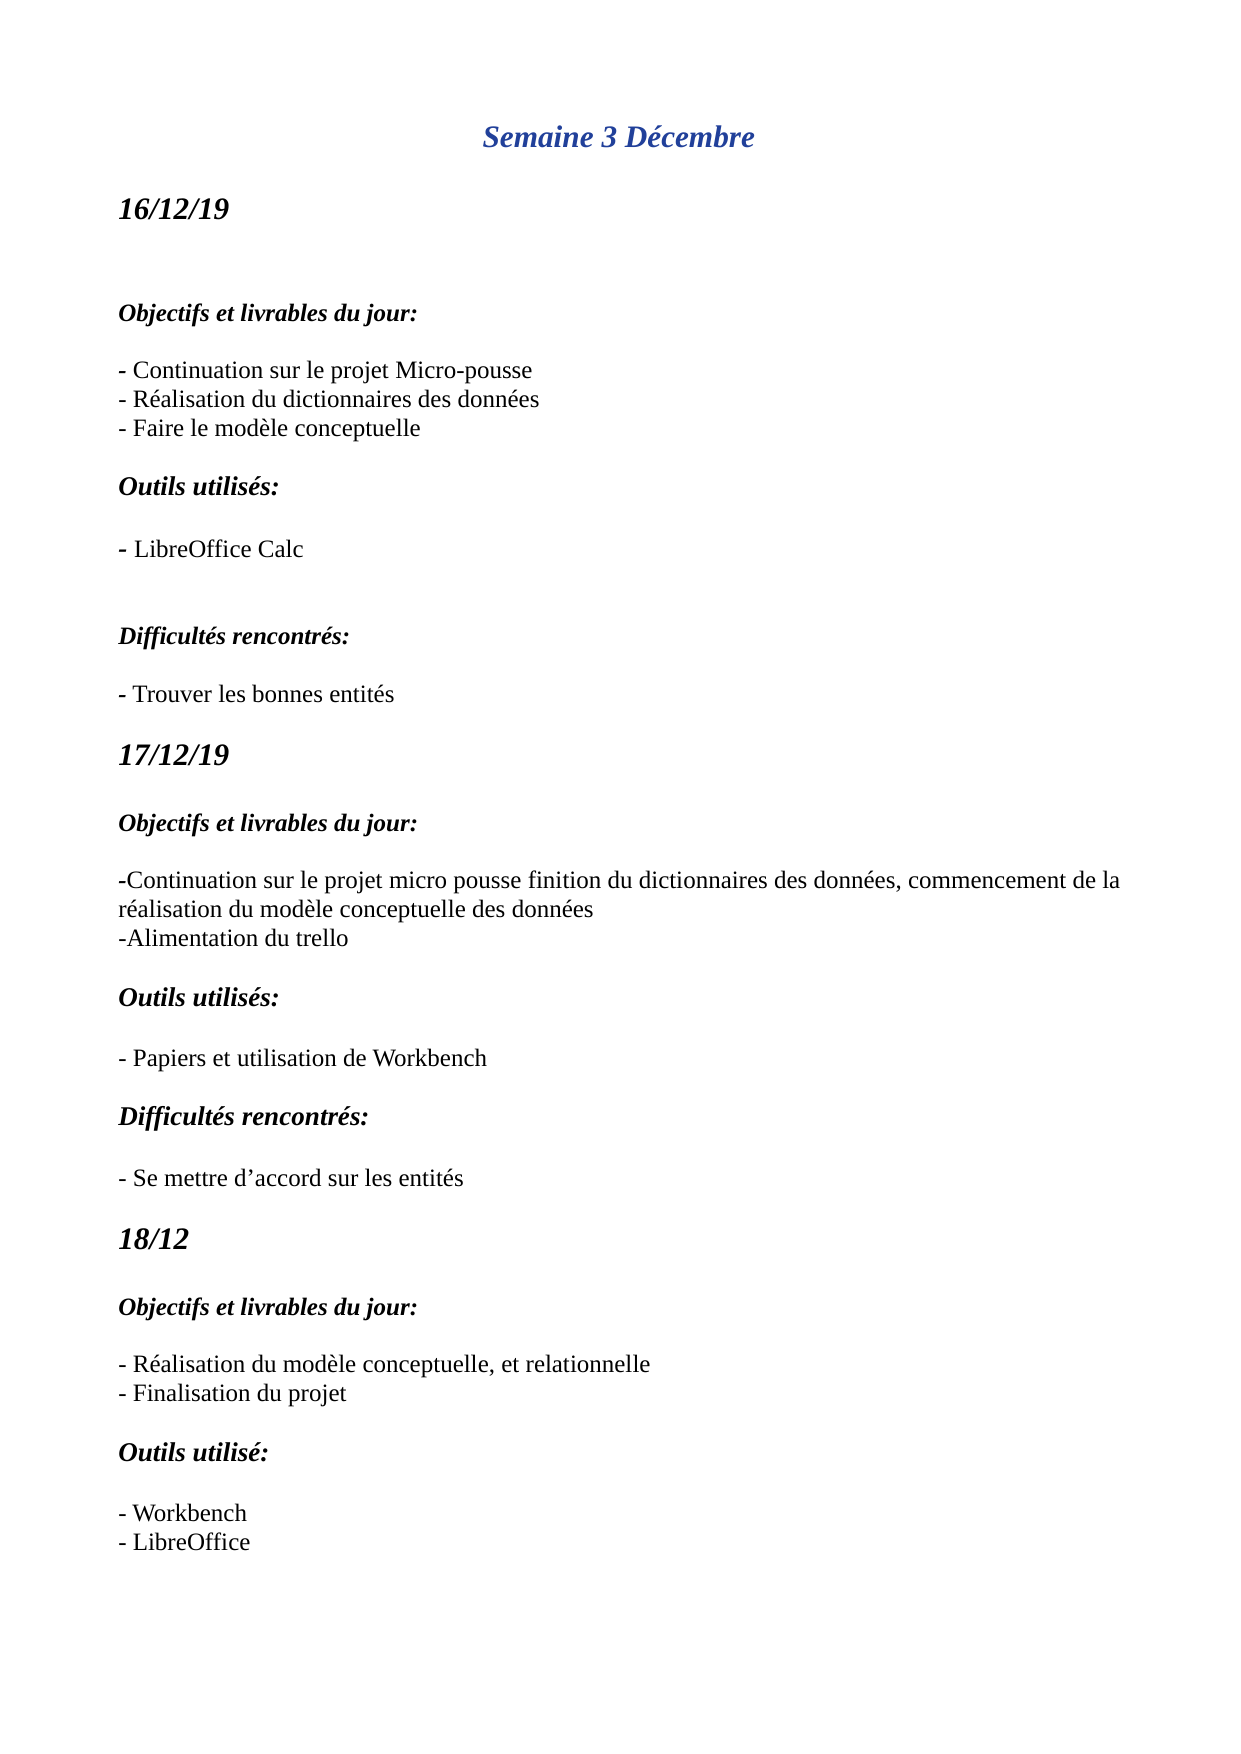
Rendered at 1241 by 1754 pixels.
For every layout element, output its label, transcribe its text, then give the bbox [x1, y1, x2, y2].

text - Finalisation du projet [118, 1378, 1122, 1407]
text Outils utilisé: [118, 1436, 1122, 1467]
text - Réalisation du modèle conceptuelle, et relationnelle [118, 1349, 1122, 1378]
text - Faire le modèle conceptuelle [118, 413, 1122, 442]
text - Réalisation du dictionnaires des données [118, 384, 1122, 413]
text -Alimentation du trello [118, 923, 1122, 952]
text Semaine 3 Décembre [118, 118, 1122, 154]
text Difficultés rencontrés: [118, 1100, 1122, 1132]
text - Continuation sur le projet Micro-pousse [118, 355, 1122, 384]
text - LibreOffice [118, 1527, 1122, 1556]
text 16/12/19 [118, 190, 1122, 226]
text - Se mettre d’accord sur les entités [118, 1163, 1122, 1191]
text 17/12/19 [118, 736, 1122, 772]
text - Workbench [118, 1498, 1122, 1527]
text Objectifs et livrables du jour: [118, 1292, 1122, 1321]
text Objectifs et livrables du jour: [118, 298, 1122, 327]
text -Continuation sur le projet micro pousse finition du dictionnaires des données, commencement de la réalisation du modèle conceptuelle des données [118, 866, 1122, 923]
text Outils utilisés: [118, 981, 1122, 1012]
text - Trouver les bonnes entités [118, 679, 1122, 707]
text Outils utilisés: [118, 470, 1122, 501]
text - LibreOffice Calc [118, 533, 1122, 564]
text Difficultés rencontrés: [118, 621, 1122, 650]
text Objectifs et livrables du jour: [118, 808, 1122, 837]
text 18/12 [118, 1220, 1122, 1256]
text - Papiers et utilisation de Workbench [118, 1043, 1122, 1072]
